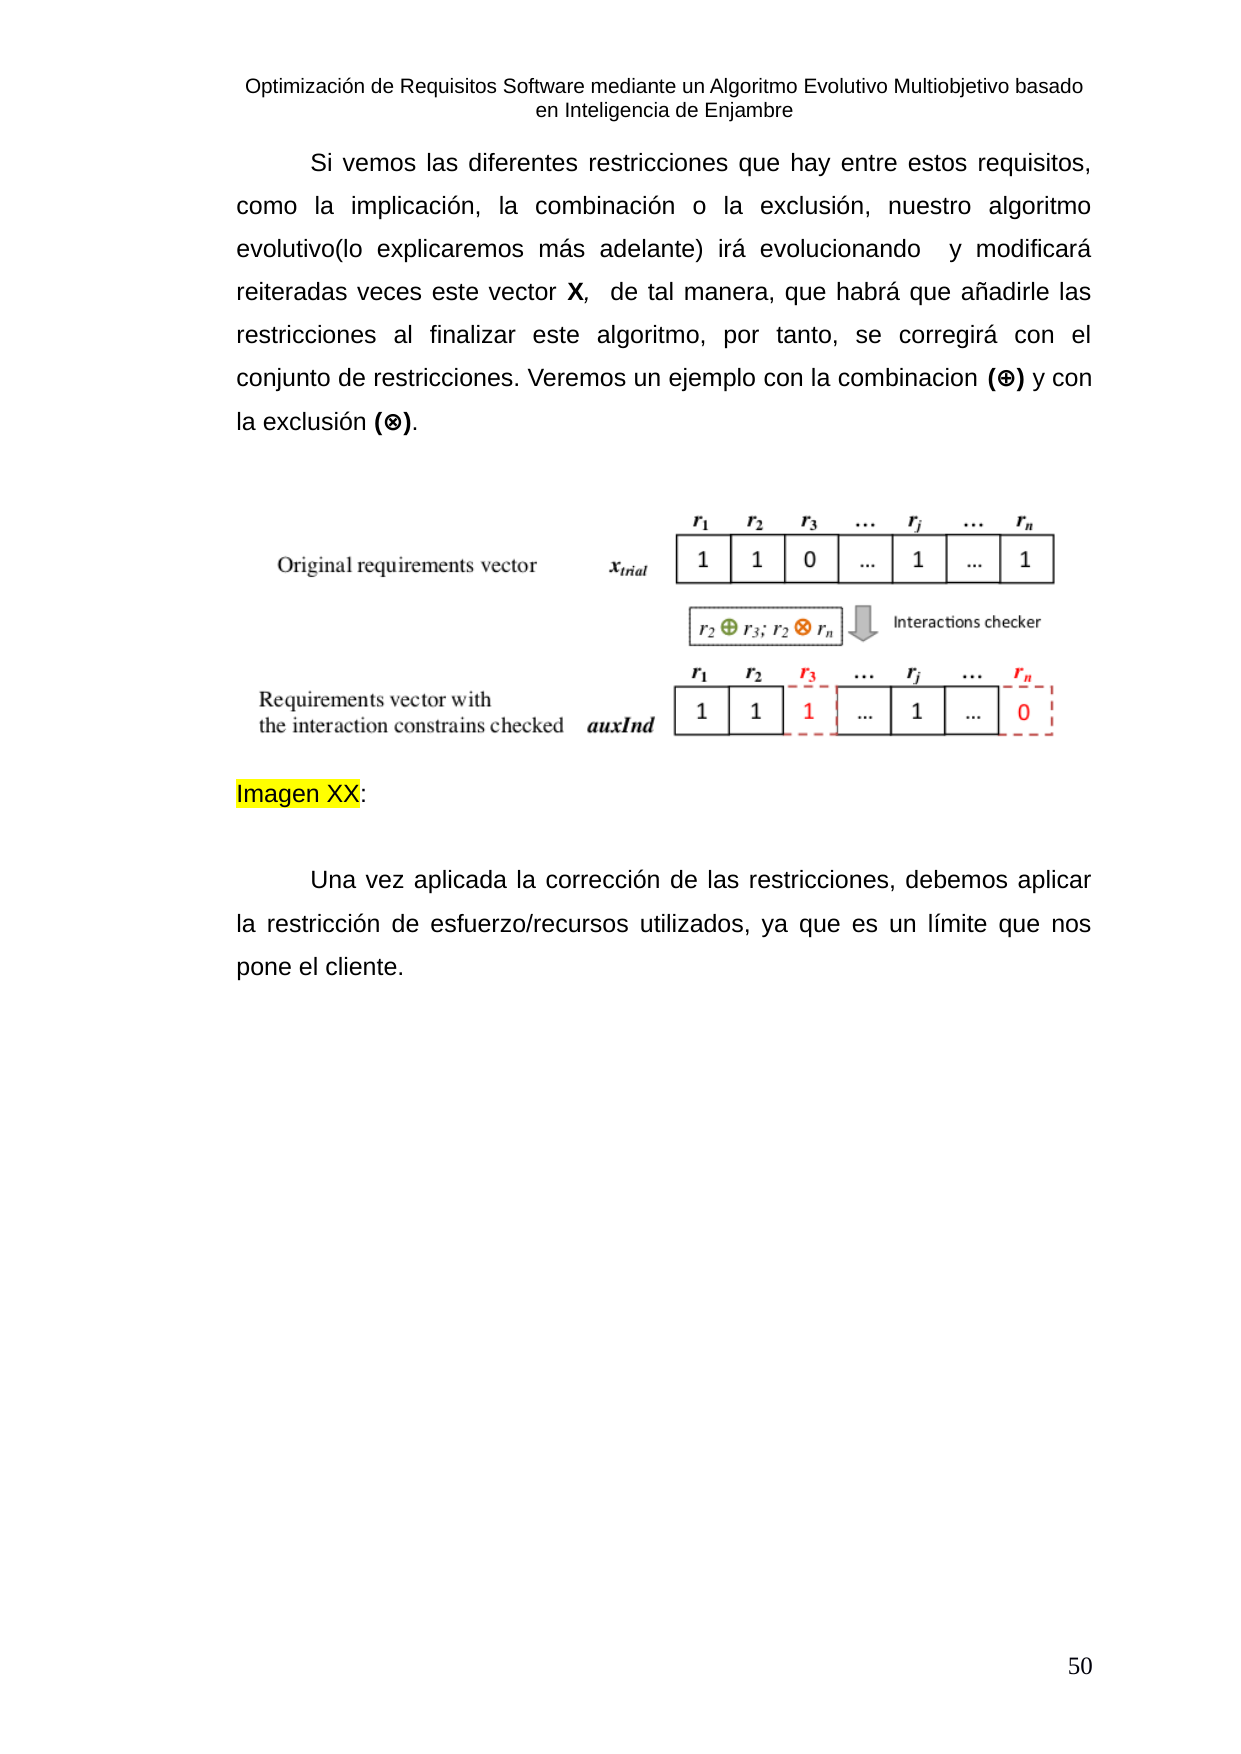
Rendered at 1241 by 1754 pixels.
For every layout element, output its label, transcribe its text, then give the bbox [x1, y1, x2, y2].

picture [237, 471, 1094, 751]
text Imagen XX: [236, 449, 1092, 808]
text Si vemos las diferentes restricciones que hay entre estos requisitos, como la implicación, la combinación o la exclusión, nuestro algoritmo evolutivo(lo explicaremos más adelante) irá evolucionando y modificará reiteradas veces este vector X, de tal manera, que habrá que añadirle las restricciones al finalizar este algoritmo, por tanto, se corregirá con el conjunto de restricciones. Veremos un ejemplo con la combinacion (⊕) y con la exclusión (⊗). [236, 148, 1092, 435]
text Una vez aplicada la corrección de las restricciones, debemos aplicar la restricción de esfuerzo/recursos utilizados, ya que es un límite que nos pone el cliente. [236, 865, 1092, 980]
